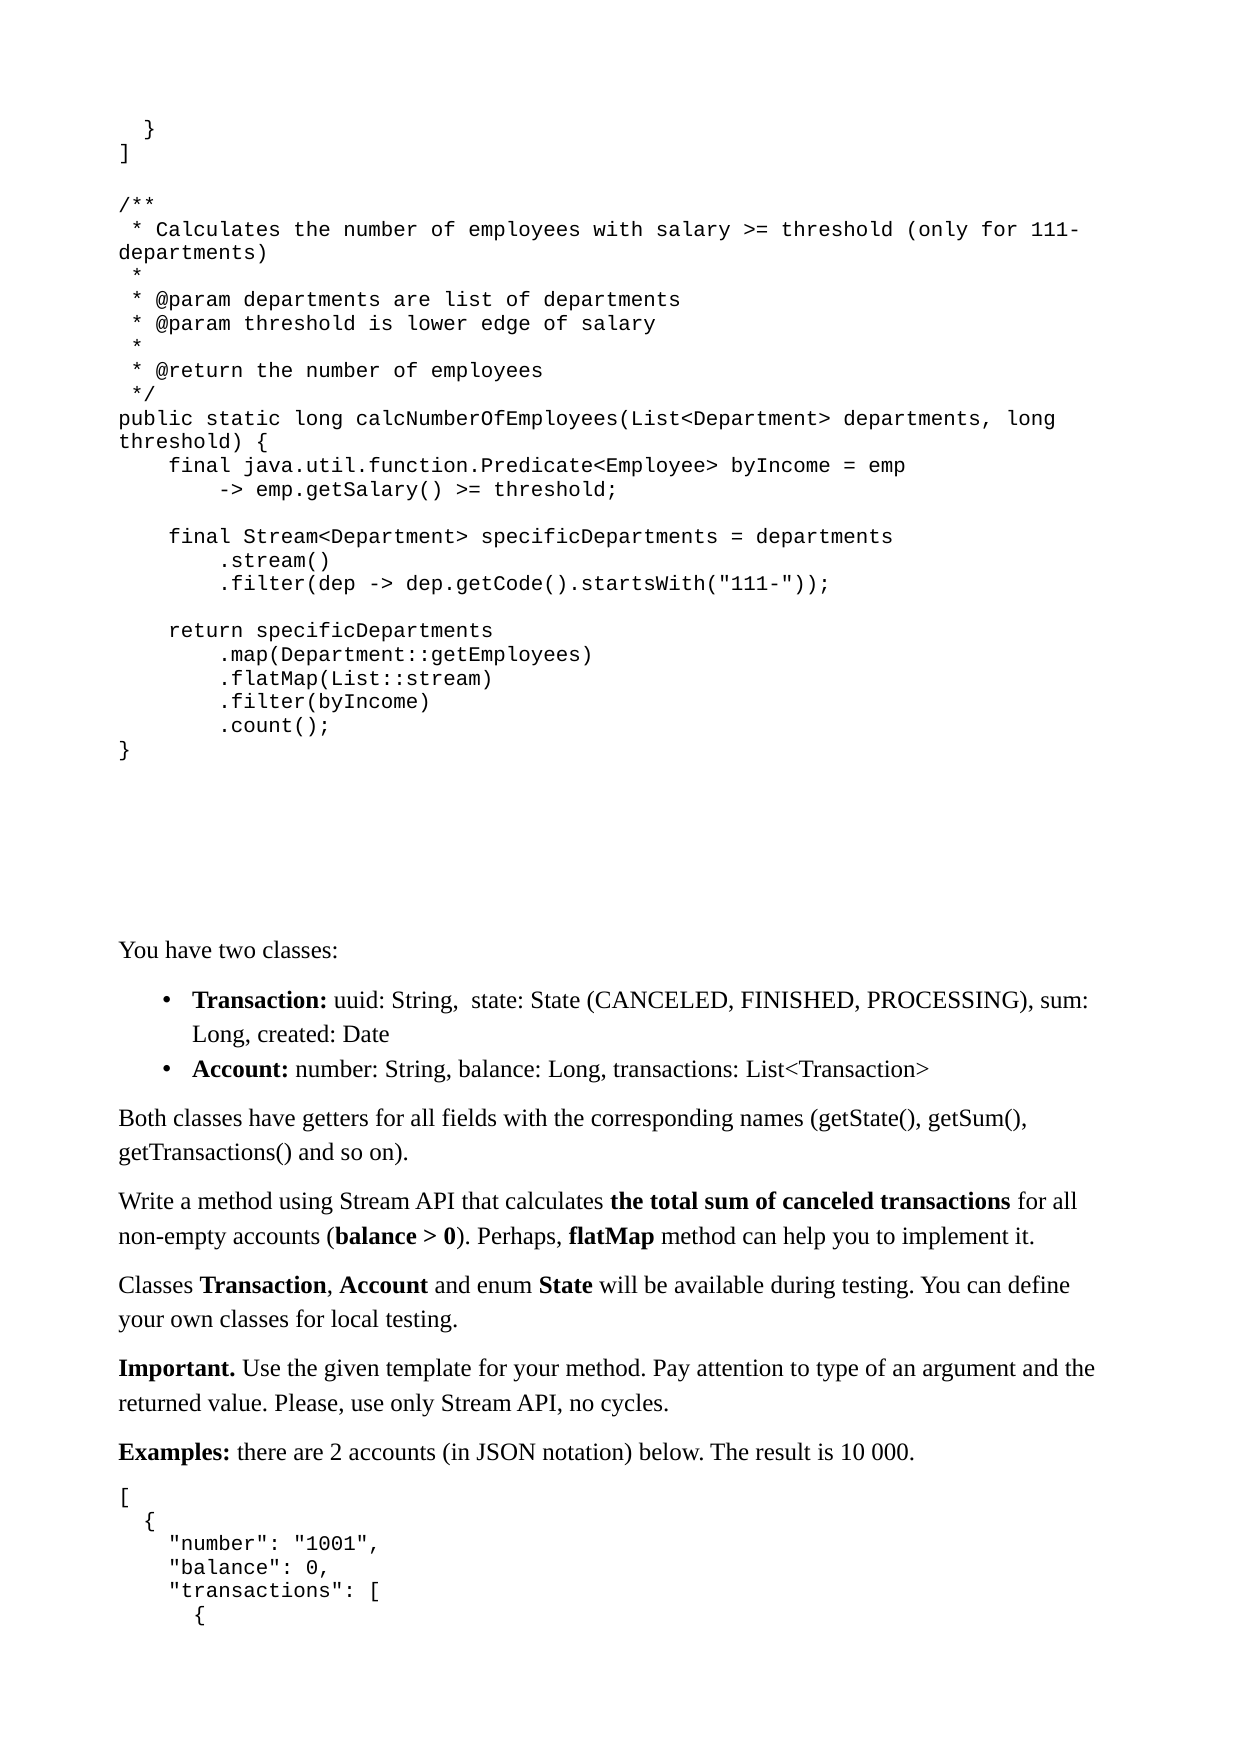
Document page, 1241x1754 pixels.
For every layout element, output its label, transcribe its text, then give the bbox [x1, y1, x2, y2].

text "balance": 0, [118, 1557, 1122, 1581]
text */ [118, 384, 1122, 408]
text "number": "1001", [118, 1533, 1122, 1557]
text .stream() [118, 549, 1122, 573]
text final Stream<Department> specificDepartments = departments [118, 526, 1122, 549]
text Important. Use the given template for your method. Pay attention to type of an argument and the returned value. Please, use only Stream API, no cycles. [118, 1353, 1122, 1417]
text "transactions": [ [118, 1581, 1122, 1604]
text * @param departments are list of departments [118, 289, 1122, 313]
text public static long calcNumberOfEmployees(List<Department> departments, long threshold) { [118, 408, 1122, 455]
text [ [118, 1486, 1122, 1509]
text * @param threshold is lower edge of salary [118, 313, 1122, 337]
list Account: number: String, balance: Long, transactions: List<Transaction> [162, 1054, 1122, 1082]
text .count(); [118, 715, 1122, 739]
text ]﻿﻿ [118, 142, 1122, 165]
text .flatMap(List::stream) [118, 668, 1122, 691]
text * [118, 337, 1122, 360]
text .filter(dep -> dep.getCode().startsWith("111-")); [118, 573, 1122, 597]
text .filter(byIncome) [118, 691, 1122, 715]
text Write a method using Stream API that calculates the total sum of canceled transactions for all non-empty accounts (balance > 0). Perhaps, flatMap method can help you to implement it. [118, 1186, 1122, 1249]
text Examples: there are 2 accounts (in JSON notation) below. The result is 10 000. [118, 1437, 1122, 1466]
list Transaction: uuid: String, state: State (CANCELED, FINISHED, PROCESSING), sum: Long, created: Date [162, 985, 1122, 1048]
text * @return the number of employees [118, 360, 1122, 384]
text -> emp.getSalary() >= threshold; [118, 479, 1122, 502]
text Classes Transaction, Account and enum State will be available during testing. You can define your own classes for local testing. [118, 1270, 1122, 1333]
text return specificDepartments [118, 621, 1122, 644]
text You have two classes: [118, 936, 1122, 964]
text * Calculates the number of employees with salary >= threshold (only for 111- departments) [118, 218, 1122, 266]
text } [118, 739, 1122, 762]
text .map(Department::getEmployees) [118, 644, 1122, 668]
text * [118, 266, 1122, 289]
text Both classes have getters for all fields with the corresponding names (getState(), getSum(), getTransactions() and so on). [118, 1103, 1122, 1166]
text final java.util.function.Predicate<Employee> byIncome = emp [118, 455, 1122, 479]
text /** [118, 195, 1122, 218]
text { [118, 1509, 1122, 1533]
text { [118, 1604, 1122, 1628]
text } [118, 118, 1122, 142]
